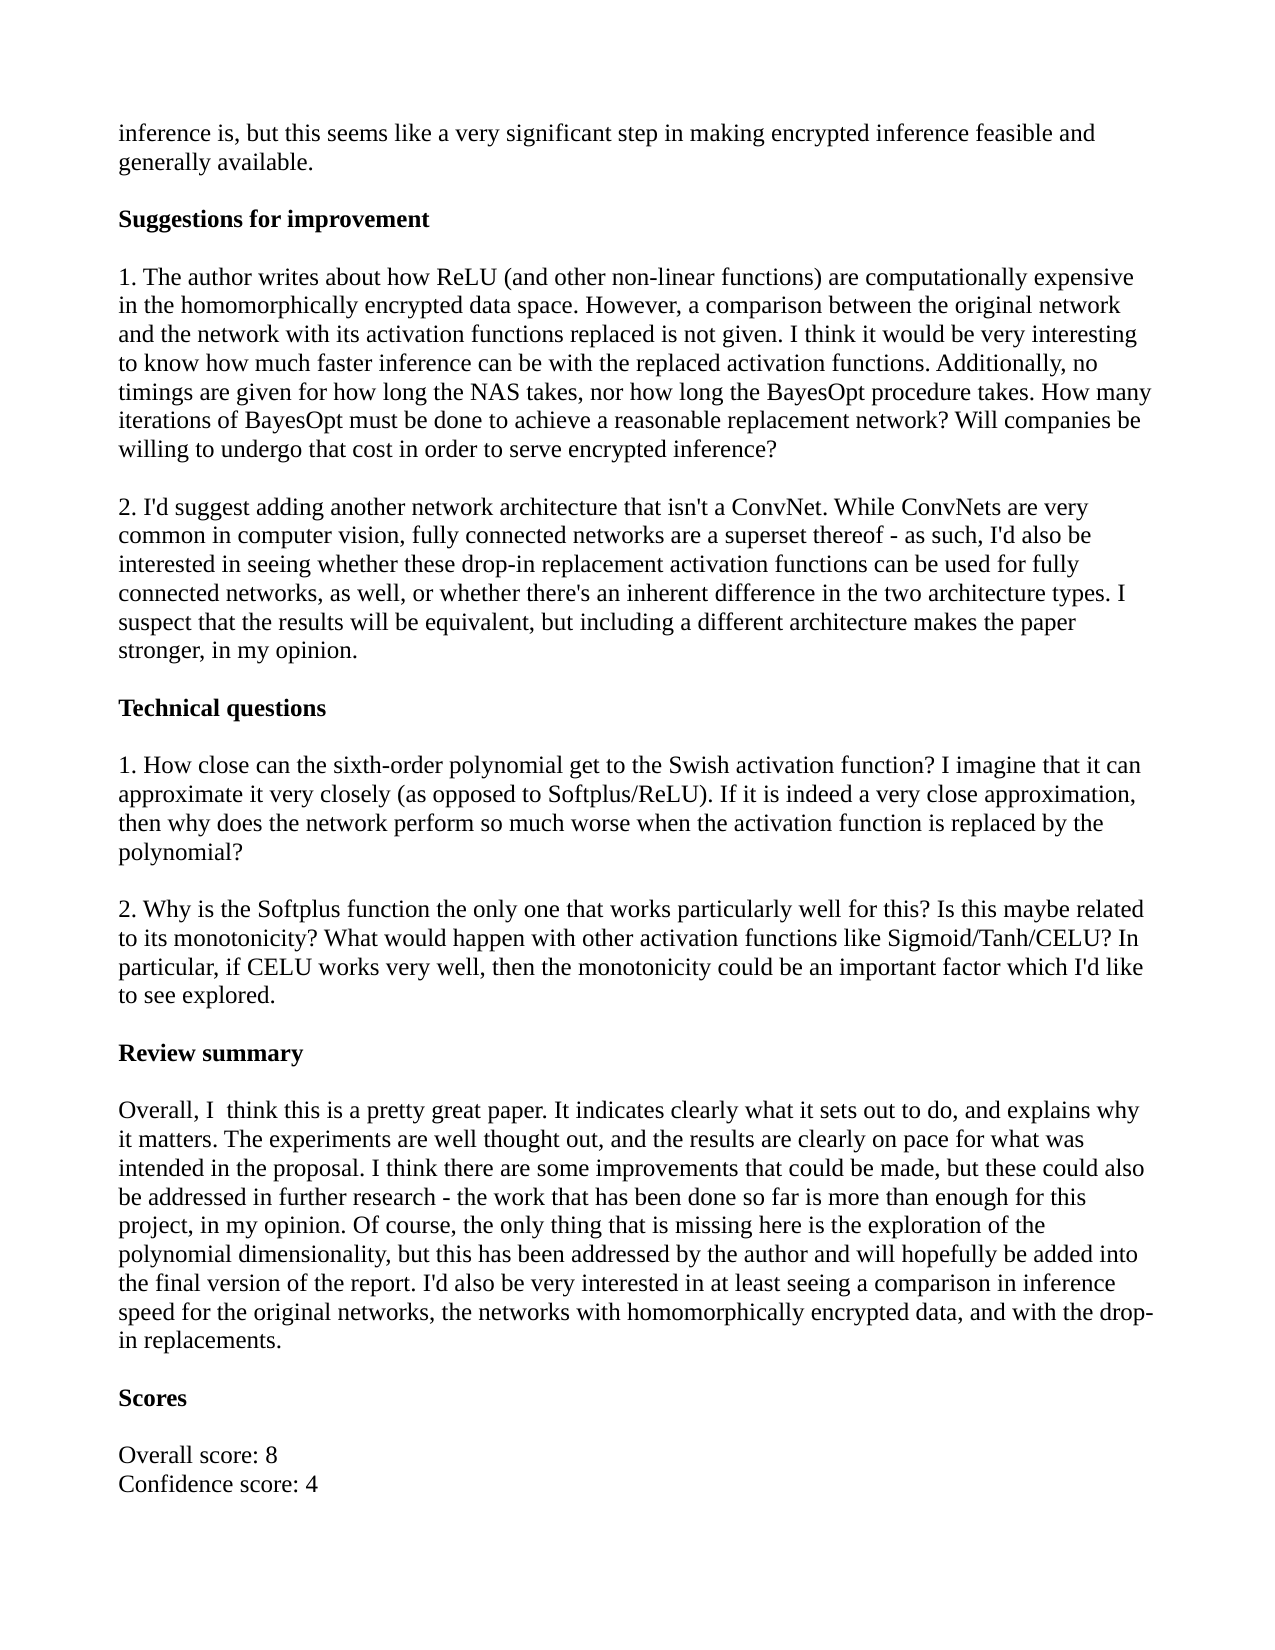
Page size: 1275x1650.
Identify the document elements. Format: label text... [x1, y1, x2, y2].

text inference is, but this seems like a very significant step in making encrypted inference feasible and generally available. [118, 118, 1157, 176]
text Suggestions for improvement [118, 204, 1157, 233]
text Technical questions [118, 693, 1157, 722]
text Overall, I think this is a pretty great paper. It indicates clearly what it sets out to do, and explains why it matters. The experiments are well thought out, and the results are clearly on pace for what was intended in the proposal. I think there are some improvements that could be made, but these could also be addressed in further research - the work that has been done so far is more than enough for this project, in my opinion. Of course, the only thing that is missing here is the exploration of the polynomial dimensionality, but this has been addressed by the author and will hopefully be added into the final version of the report. I'd also be very interested in at least seeing a comparison in inference speed for the original networks, the networks with homomorphically encrypted data, and with the drop-in replacements. [118, 1096, 1157, 1354]
text Review summary [118, 1038, 1157, 1067]
text 1. How close can the sixth-order polynomial get to the Swish activation function? I imagine that it can approximate it very closely (as opposed to Softplus/ReLU). If it is indeed a very close approximation, then why does the network perform so much worse when the activation function is replaced by the polynomial? [118, 751, 1157, 866]
text 2. I'd suggest adding another network architecture that isn't a ConvNet. While ConvNets are very common in computer vision, fully connected networks are a superset thereof - as such, I'd also be interested in seeing whether these drop-in replacement activation functions can be used for fully connected networks, as well, or whether there's an inherent difference in the two architecture types. I suspect that the results will be equivalent, but including a different architecture makes the paper stronger, in my opinion. [118, 492, 1157, 664]
text 1. The author writes about how ReLU (and other non-linear functions) are computationally expensive in the homomorphically encrypted data space. However, a comparison between the original network and the network with its activation functions replaced is not given. I think it would be very interesting to know how much faster inference can be with the replaced activation functions. Additionally, no timings are given for how long the NAS takes, nor how long the BayesOpt procedure takes. How many iterations of BayesOpt must be done to achieve a reasonable replacement network? Will companies be willing to undergo that cost in order to serve encrypted inference? [118, 262, 1157, 463]
text Confidence score: 4 [118, 1469, 1157, 1498]
text 2. Why is the Softplus function the only one that works particularly well for this? Is this maybe related to its monotonicity? What would happen with other activation functions like Sigmoid/Tanh/CELU? In particular, if CELU works very well, then the monotonicity could be an important factor which I'd like to see explored. [118, 894, 1157, 1009]
text Overall score: 8 [118, 1441, 1157, 1469]
text Scores [118, 1383, 1157, 1412]
